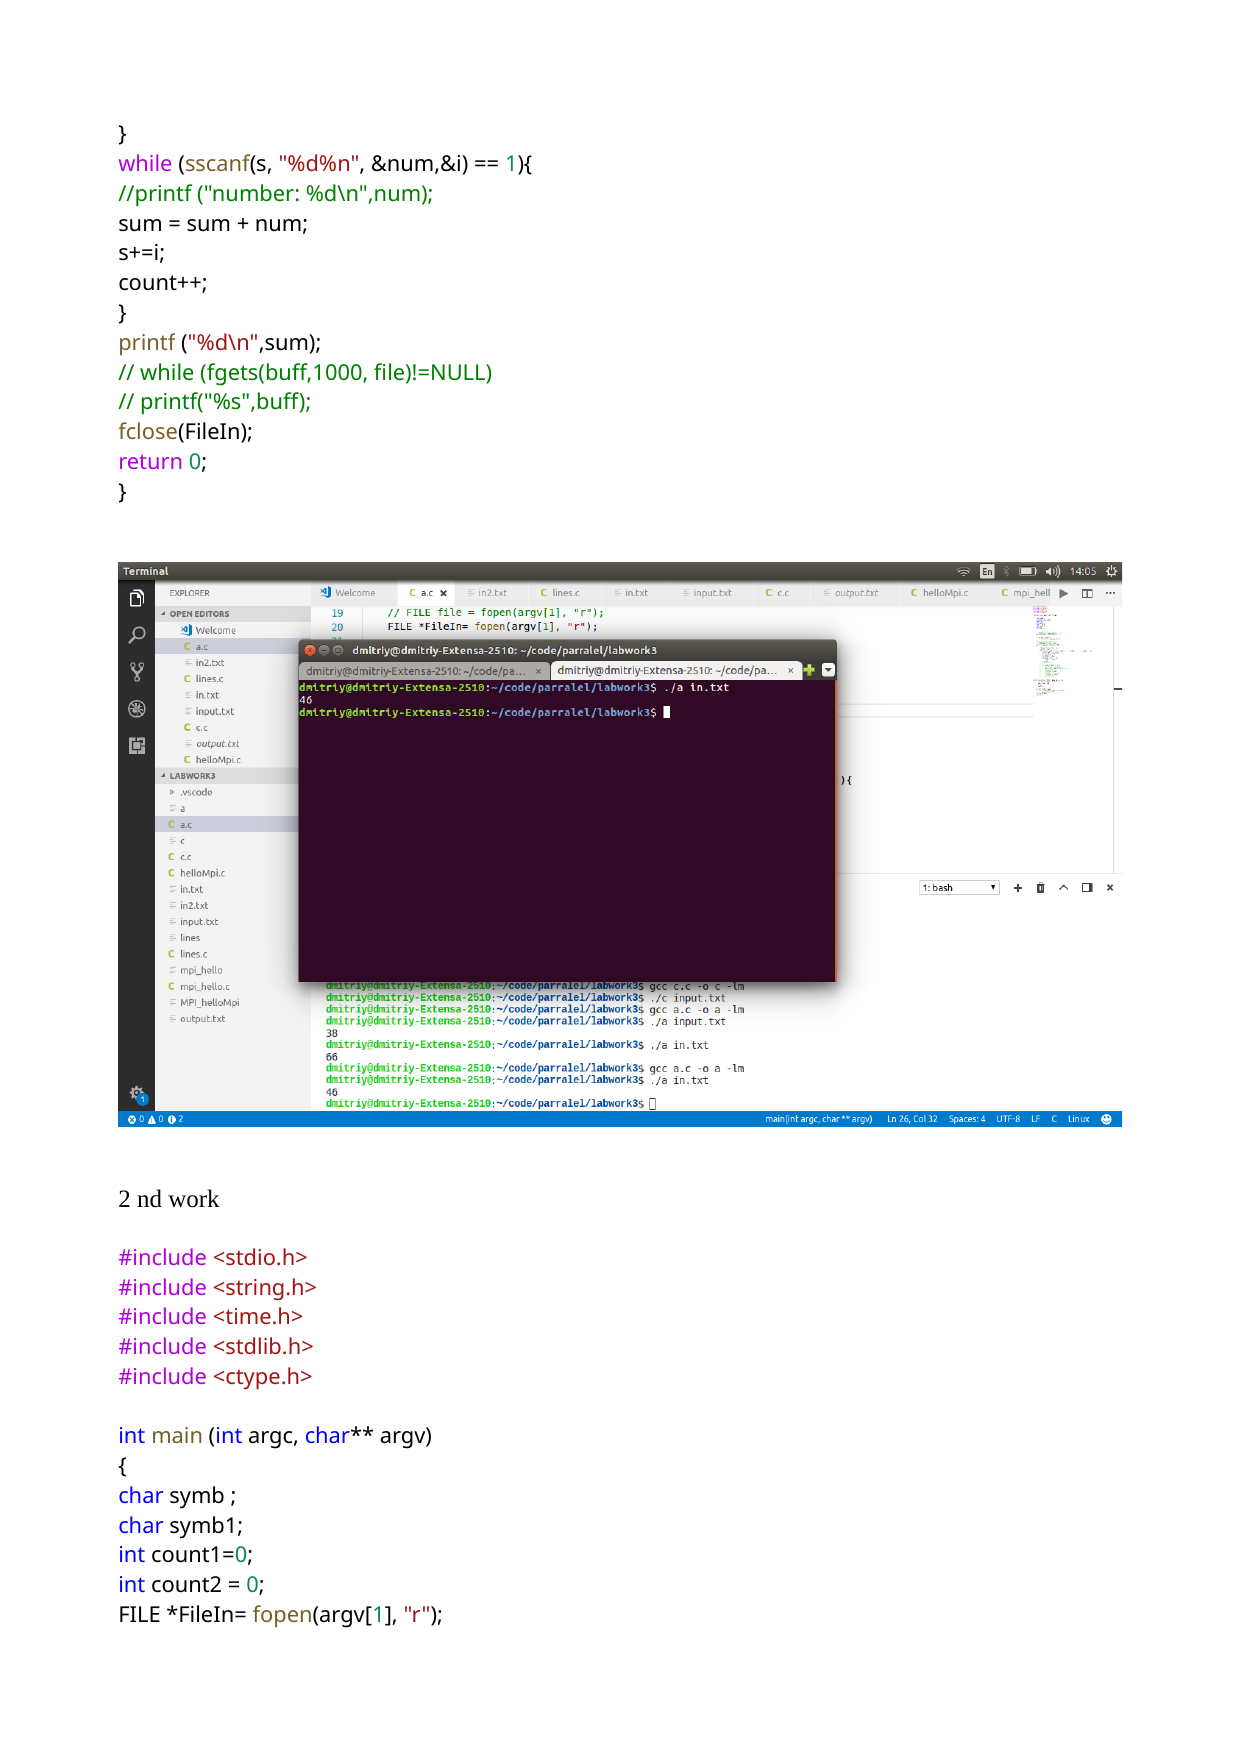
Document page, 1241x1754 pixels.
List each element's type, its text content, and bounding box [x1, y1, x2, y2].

picture [118, 562, 1123, 1127]
text s+=i; [118, 237, 1122, 267]
text printf ("%d\n",sum); [118, 327, 1122, 356]
text #include <stdio.h> [118, 1242, 1122, 1271]
text } [118, 118, 1122, 148]
text int count2 = 0; [118, 1569, 1122, 1599]
text { [118, 1450, 1122, 1480]
text return 0; [118, 446, 1122, 476]
text #include <stdlib.h> [118, 1331, 1122, 1361]
text while (sscanf(s, "%d%n", &num,&i) == 1){ [118, 148, 1122, 178]
text #include <time.h> [118, 1301, 1122, 1331]
text } [118, 476, 1122, 505]
text char symb1; [118, 1510, 1122, 1539]
text 2 nd work [118, 1184, 1122, 1213]
text //printf ("number: %d\n",num); [118, 178, 1122, 207]
text } [118, 297, 1122, 327]
text sum = sum + num; [118, 207, 1122, 237]
text int main (int argc, char** argv) [118, 1420, 1122, 1450]
text count++; [118, 267, 1122, 297]
text #include <ctype.h> [118, 1361, 1122, 1391]
text // printf("%s",buff); [118, 386, 1122, 416]
text #include <string.h> [118, 1271, 1122, 1301]
text int count1=0; [118, 1539, 1122, 1569]
text char symb ; [118, 1480, 1122, 1510]
text FILE *FileIn= fopen(argv[1], "r"); [118, 1599, 1122, 1629]
text fclose(FileIn); [118, 416, 1122, 446]
text // while (fgets(buff,1000, file)!=NULL) [118, 356, 1122, 386]
